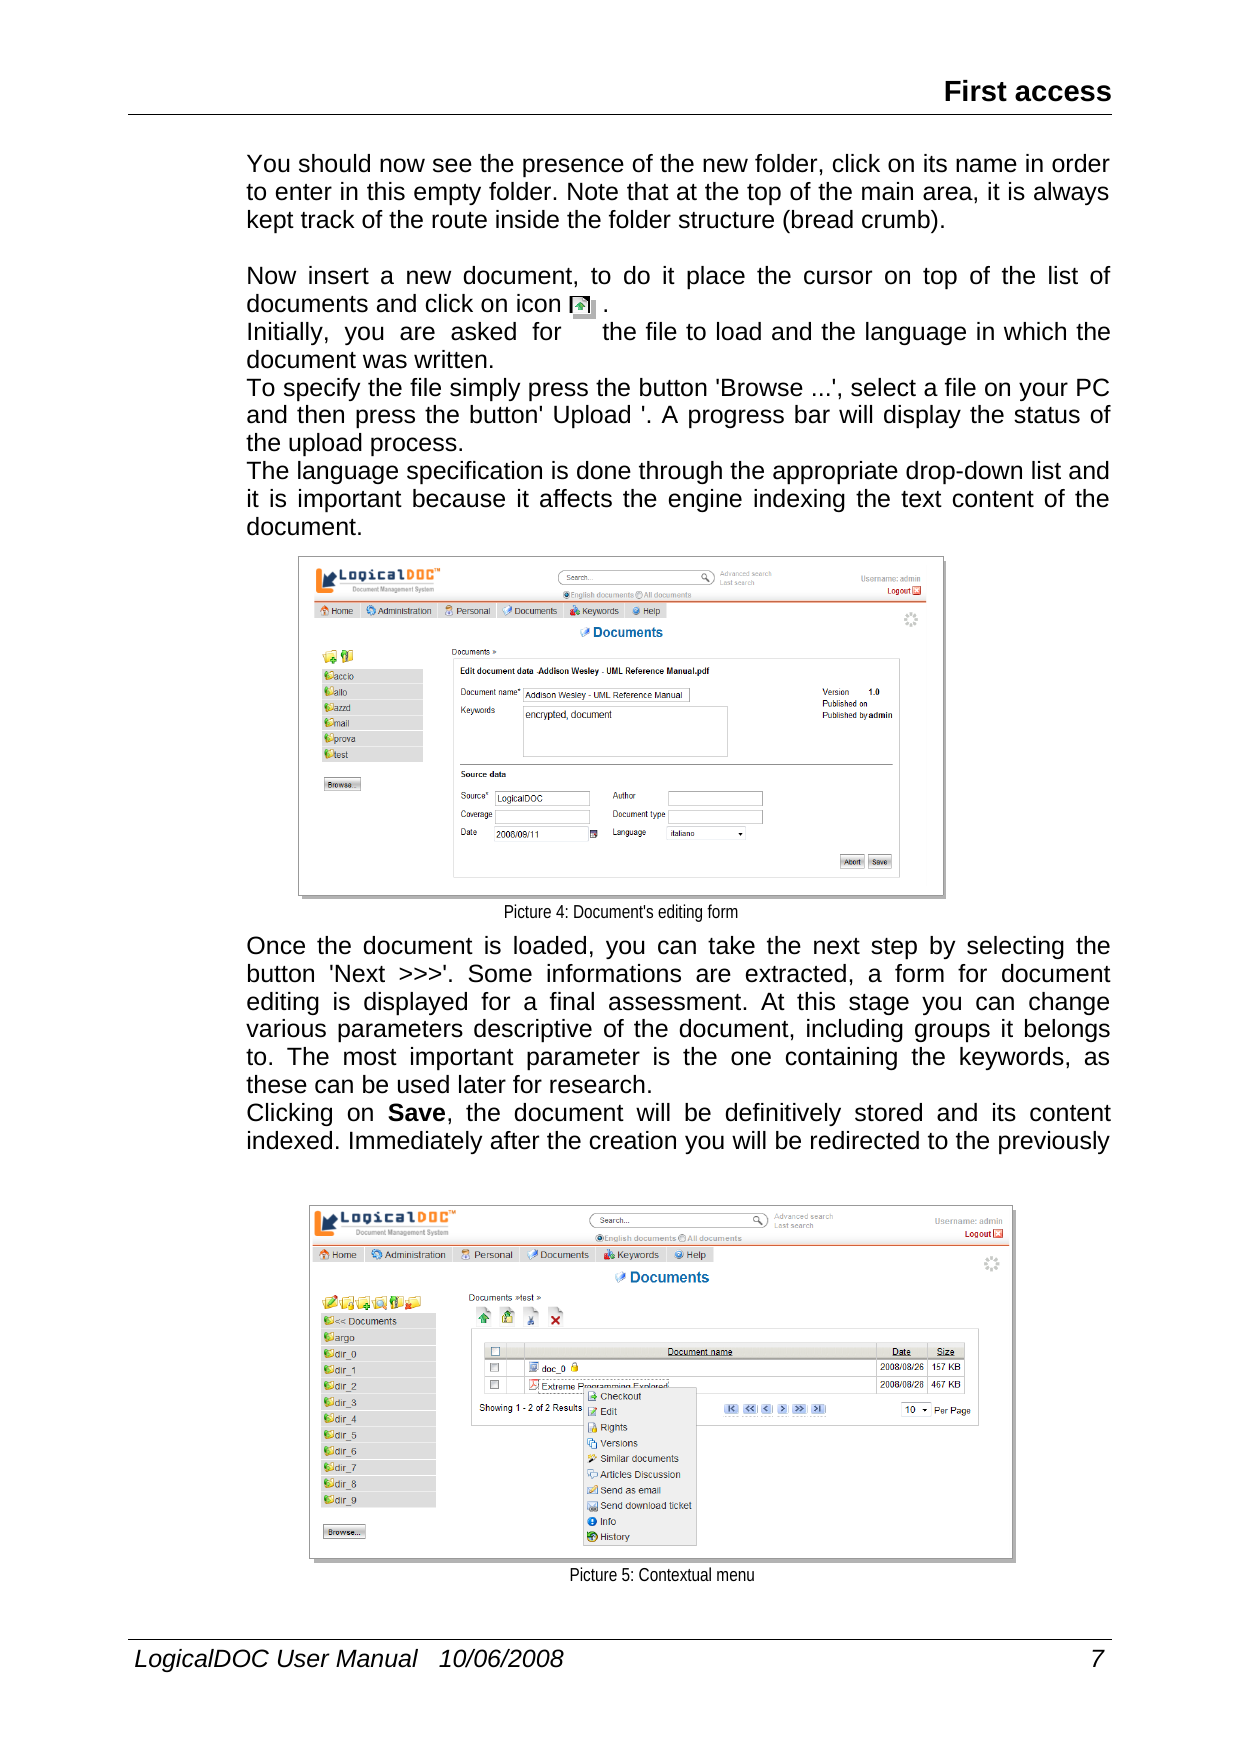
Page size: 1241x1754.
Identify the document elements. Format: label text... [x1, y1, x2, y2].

text Picture 4: Document's editing form [298, 896, 944, 922]
text Clicking on Save, the document will be definitively stored and its content indexed. Immediately after the creation you will be redirected to the previously [246, 1099, 1112, 1155]
text Now insert a new document, to do it place the cursor on top of the list of documents and click on icon . [246, 262, 1112, 317]
text To specify the file simply press the button 'Browse ...', select a file on your PC and then press the button' Upload '. A progress bar will display the status of the upload process. [246, 373, 1112, 457]
text The language specification is done through the appropriate drop-down list and it is important because it affects the engine indexing the text content of the document. [246, 457, 1112, 541]
text You should now see the presence of the new folder, click on its name in order to enter in this empty folder. Note that at the top of the main area, it is always kept track of the route inside the folder structure (bread crumb). [246, 150, 1112, 234]
text Once the document is loaded, you can take the next step by selecting the button 'Next >>>'. Some informations are extracted, a form for document editing is displayed for a final assessment. At this stage you can change various parameters descriptive of the document, including groups it belongs to. The most important parameter is the one containing the keywords, as these can be used later for research. [246, 541, 1112, 1099]
picture [569, 296, 590, 313]
text Initially, you are asked for the file to load and the language in which the document was written. [246, 317, 1112, 373]
picture [312, 1208, 1010, 1556]
text Picture 5: Contextual menu [309, 1559, 1015, 1585]
picture [314, 565, 927, 886]
